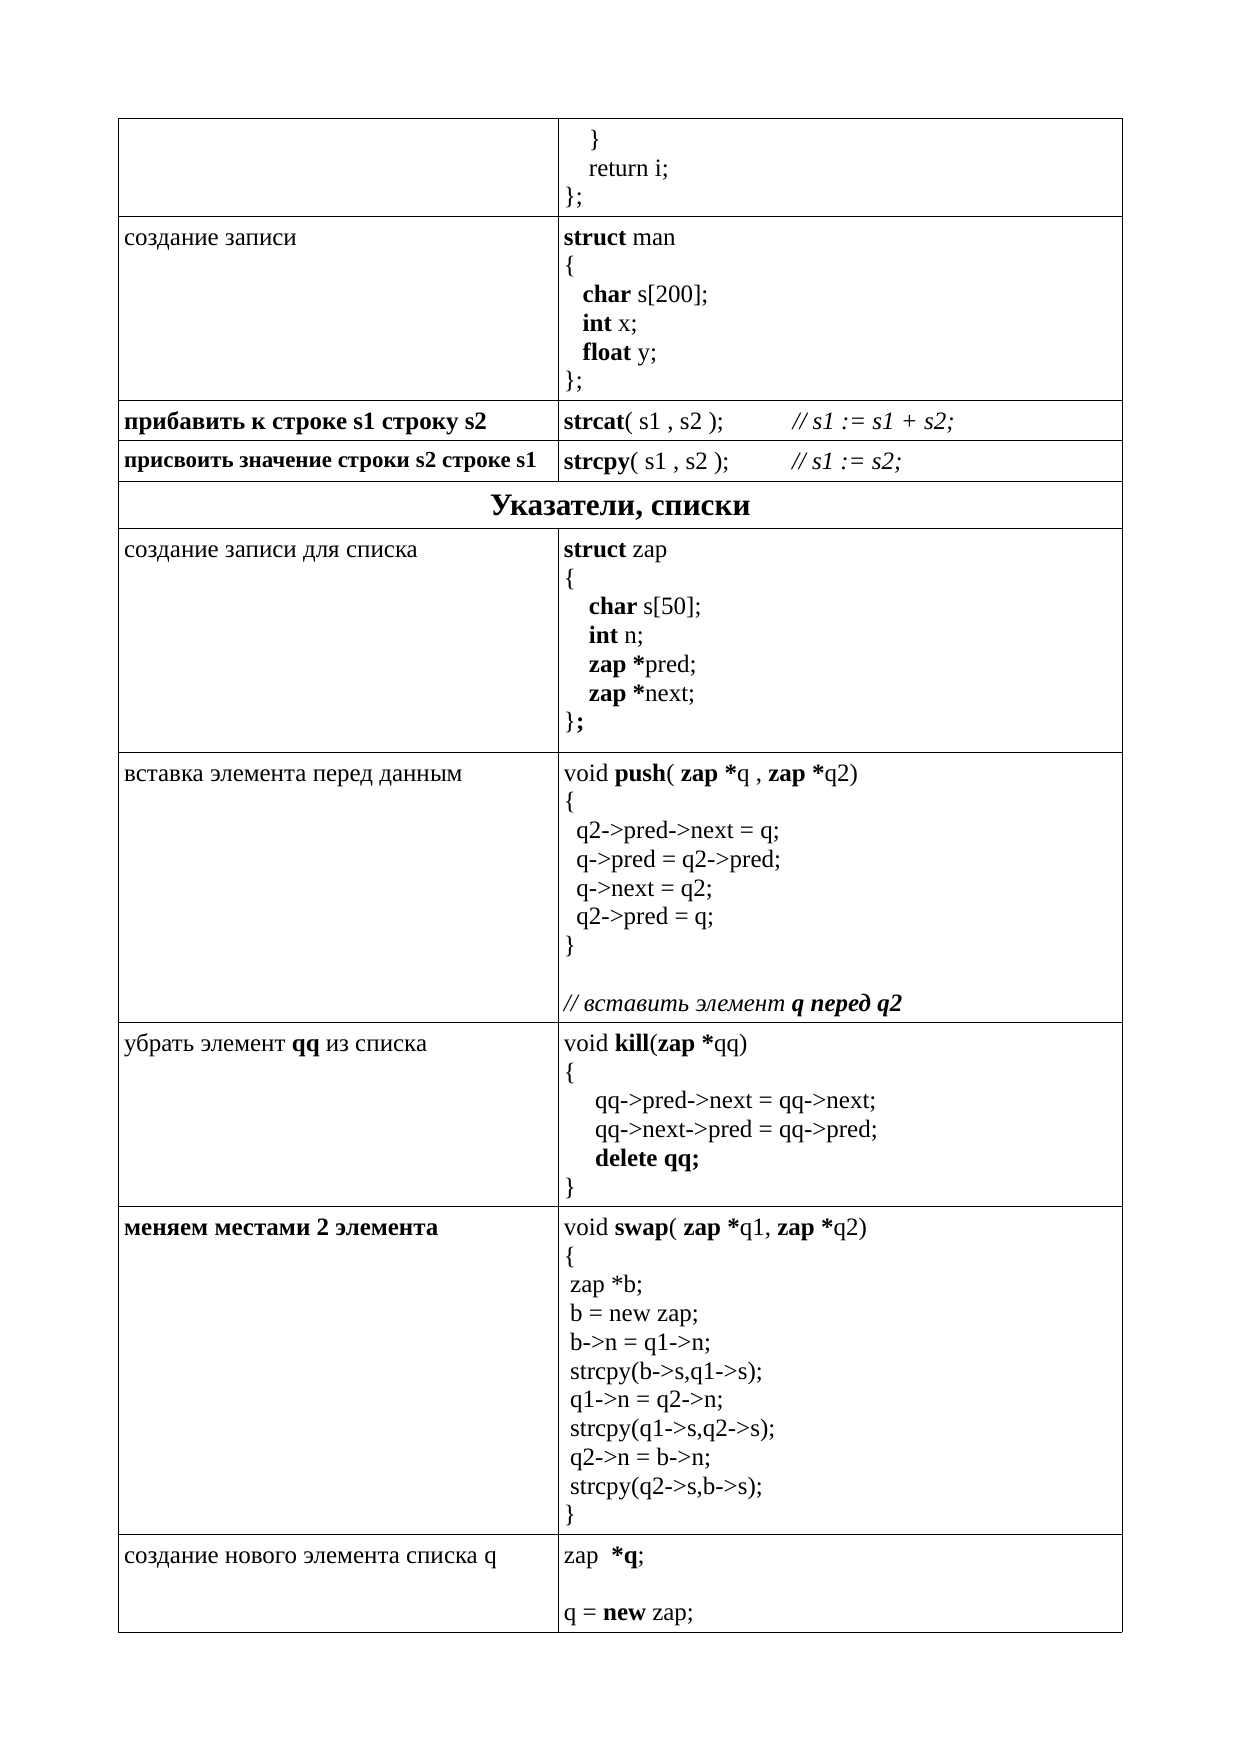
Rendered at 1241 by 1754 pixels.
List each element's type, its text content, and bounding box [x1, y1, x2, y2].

table_cell } return i; }; [559, 119, 1122, 216]
table_cell struct zap { char s[50]; int n; zap *pred; zap *next; }; [559, 529, 1122, 752]
table_cell создание нового элемента списка q [119, 1535, 558, 1632]
table_cell [119, 119, 558, 216]
table_cell void swap( zap *q1, zap *q2) { zap *b; b = new zap; b->n = q1->n; strcpy(b->s,q1->s); q1->n = q2->n; strcpy(q1->s,q2->s); q2->n = b->n; strcpy(q2->s,b->s); } [559, 1207, 1122, 1534]
table_cell Указатели, списки [119, 482, 1122, 528]
table_cell прибавить к строке s1 строку s2 [119, 401, 558, 440]
table_cell strcpy( s1 , s2 ); // s1 := s2; [559, 441, 1122, 481]
table_cell создание записи [119, 217, 558, 400]
table_cell struct man { char s[200]; int x; float y; }; [559, 217, 1122, 400]
table_cell void push( zap *q , zap *q2) { q2->pred->next = q; q->pred = q2->pred; q->next = q2; q2->pred = q; } // вставить элемент q перед q2 [559, 753, 1122, 1022]
table_cell создание записи для списка [119, 529, 558, 752]
table_cell strcat( s1 , s2 ); // s1 := s1 + s2; [559, 401, 1122, 440]
table_cell zap *q; q = new zap; [559, 1535, 1122, 1632]
table_cell присвоить значение строки s2 строке s1 [119, 441, 558, 481]
table_cell вставка элемента перед данным [119, 753, 558, 1022]
table_cell void kill(zap *qq) { qq->pred->next = qq->next; qq->next->pred = qq->pred; delete qq; } [559, 1023, 1122, 1206]
table_cell убрать элемент qq из списка [119, 1023, 558, 1206]
table_cell меняем местами 2 элемента [119, 1207, 558, 1534]
